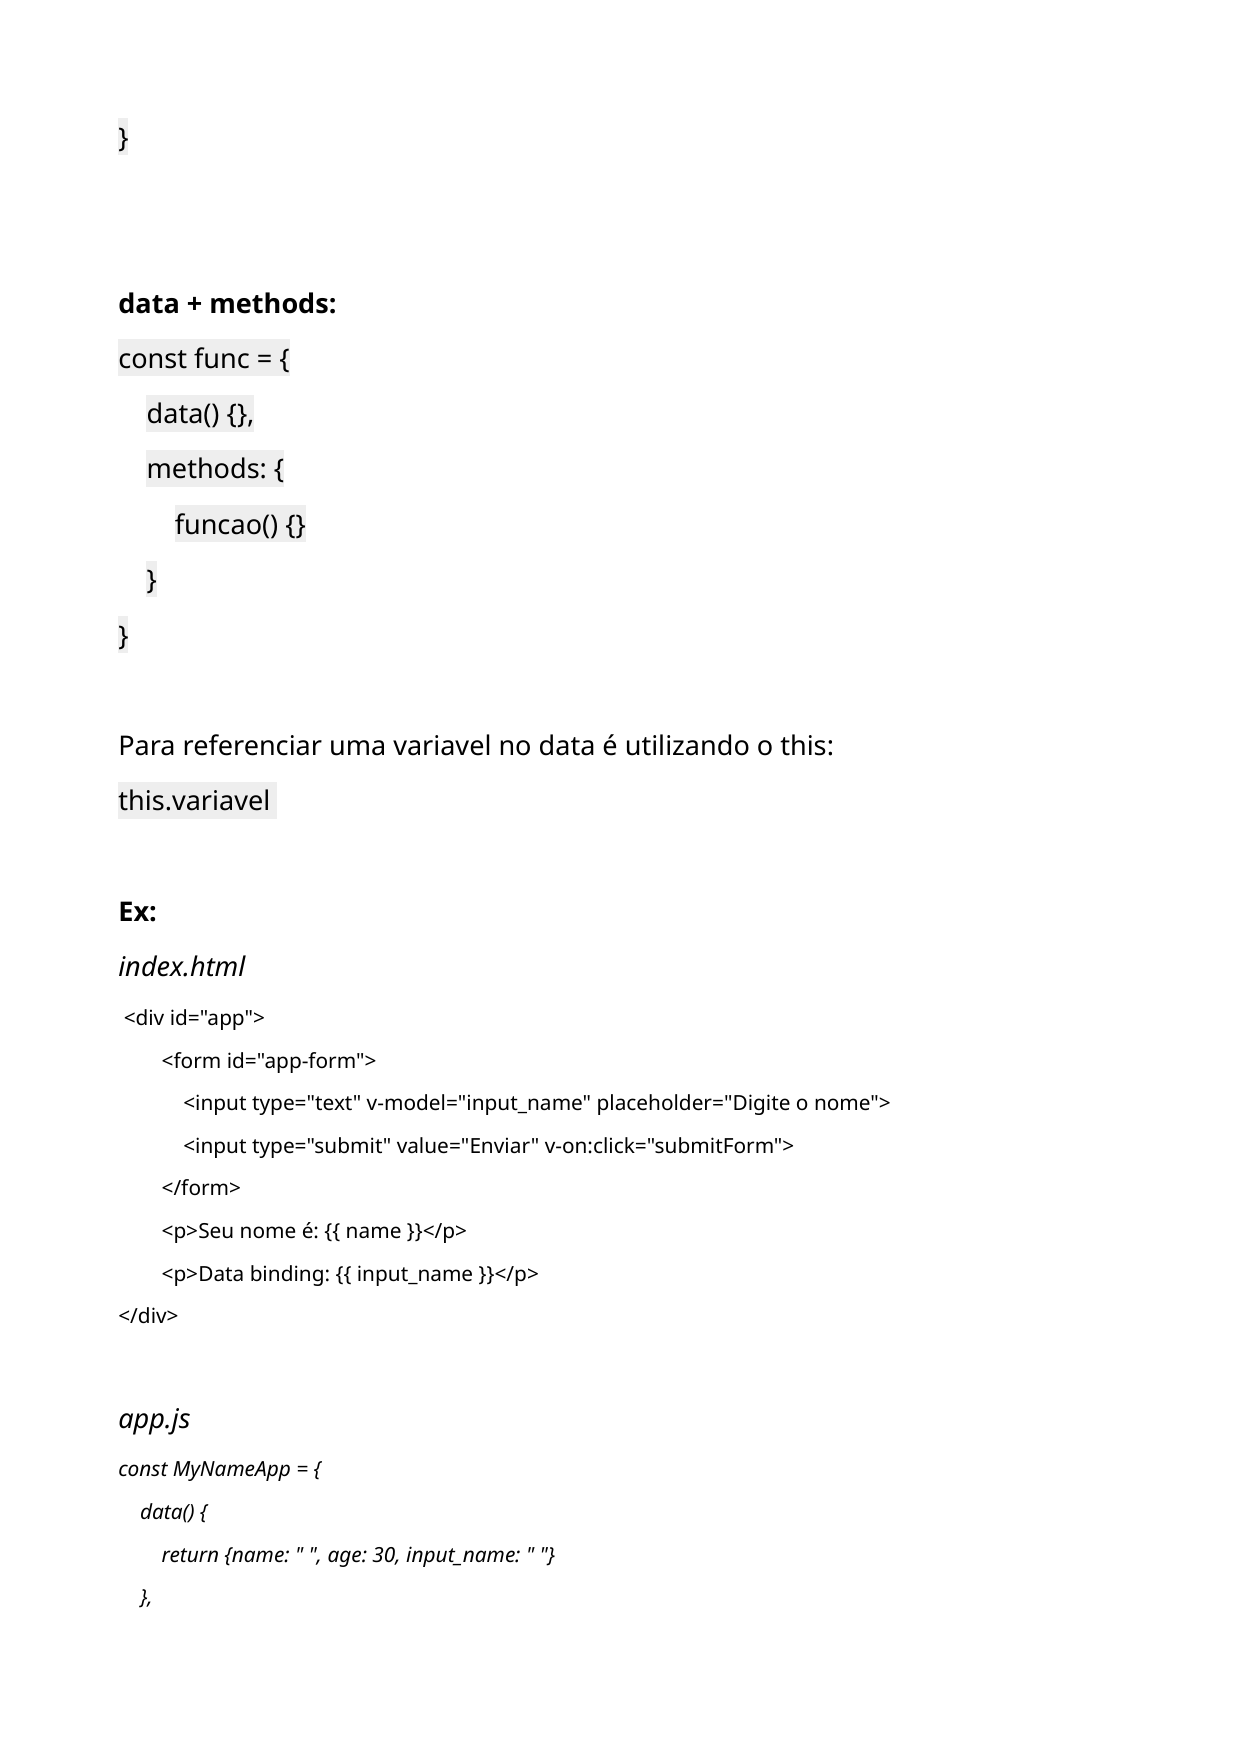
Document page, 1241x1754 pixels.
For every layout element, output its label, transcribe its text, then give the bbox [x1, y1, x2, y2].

text <p>Data binding: {{ input_name }}</p> [118, 1259, 1122, 1287]
text Para referenciar uma variavel no data é utilizando o this: [118, 727, 1122, 763]
text funcao() {} [118, 505, 1122, 542]
text }, [118, 1582, 1122, 1611]
text } [118, 118, 1122, 155]
text this.variavel [118, 782, 1122, 819]
text return {name: " ", age: 30, input_name: " "} [118, 1540, 1122, 1568]
text </div> [118, 1301, 1122, 1330]
text } [118, 616, 1122, 653]
text <div id="app"> [118, 1003, 1122, 1032]
text <input type="submit" value="Enviar" v-on:click="submitForm"> [118, 1131, 1122, 1159]
text data() {}, [118, 395, 1122, 432]
text app.js [118, 1399, 1122, 1436]
text const MyNameApp = { [118, 1454, 1122, 1483]
text const func = { [118, 339, 1122, 376]
text <p>Seu nome é: {{ name }}</p> [118, 1216, 1122, 1244]
text <input type="text" v-model="input_name" placeholder="Digite o nome"> [118, 1088, 1122, 1117]
text index.html [118, 948, 1122, 985]
text methods: { [118, 450, 1122, 487]
text data + methods: [118, 284, 1122, 321]
text </form> [118, 1173, 1122, 1202]
text <form id="app-form"> [118, 1046, 1122, 1074]
text Ex: [118, 892, 1122, 929]
text } [118, 561, 1122, 597]
text data() { [118, 1497, 1122, 1526]
